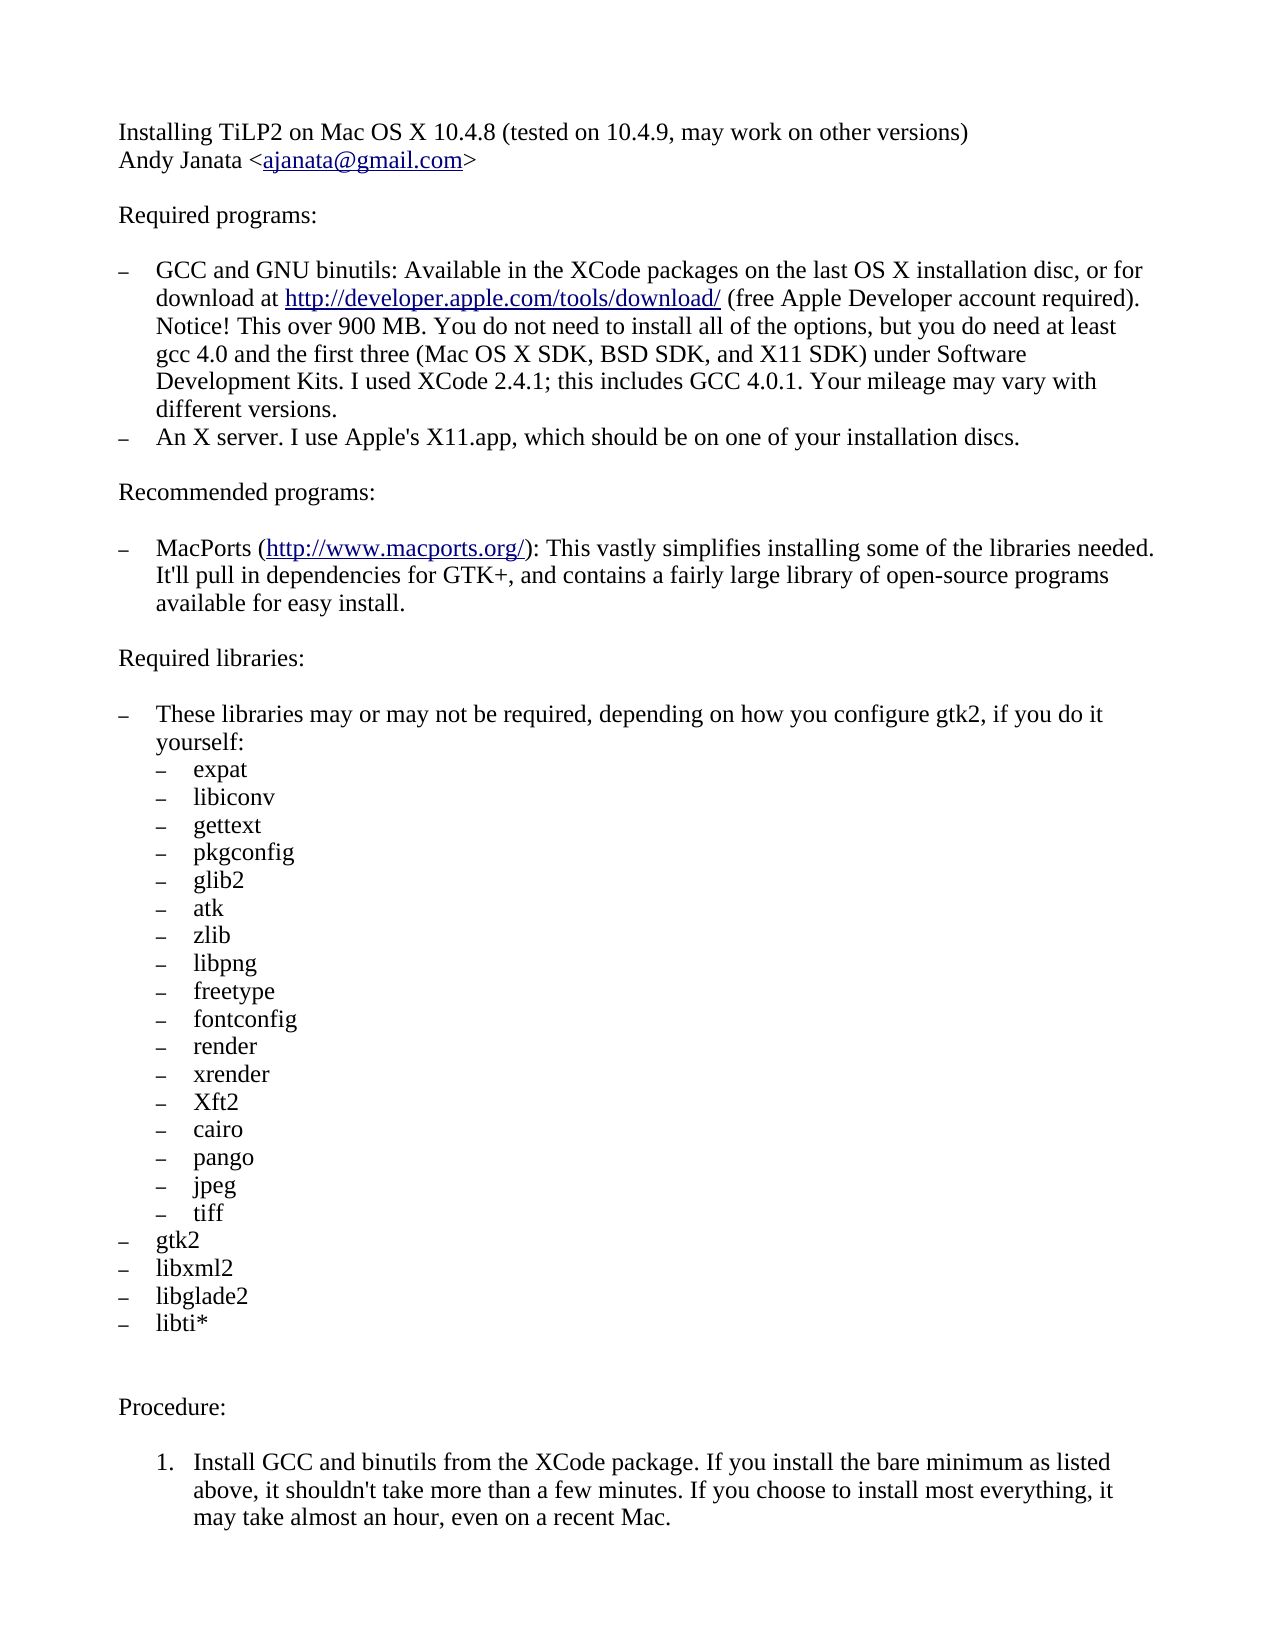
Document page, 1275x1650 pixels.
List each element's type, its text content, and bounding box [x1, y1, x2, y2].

list cairo [156, 1116, 1157, 1143]
list These libraries may or may not be required, depending on how you configure gtk2, if you do it yourself: [118, 700, 1157, 755]
list libiconv [156, 783, 1157, 811]
list libglade2 [118, 1282, 1157, 1309]
list glib2 [156, 866, 1157, 894]
list Install GCC and binutils from the XCode package. If you install the bare minimum as listed above, it shouldn't take more than a few minutes. If you choose to install most everything, it may take almost an hour, even on a recent Mac. [156, 1448, 1157, 1531]
list jpeg [156, 1171, 1157, 1199]
list zlib [156, 922, 1157, 949]
list gettext [156, 811, 1157, 838]
list freetype [156, 977, 1157, 1005]
list An X server. I use Apple's X11.app, which should be on one of your installation discs. [118, 423, 1157, 451]
list MacPorts (http://www.macports.org/): This vastly simplifies installing some of the libraries needed. It'll pull in dependencies for GTK+, and contains a fairly large library of open-source programs available for easy install. [118, 534, 1157, 617]
list pkgconfig [156, 838, 1157, 866]
list fontconfig [156, 1005, 1157, 1032]
list pango [156, 1143, 1157, 1171]
list expat [156, 755, 1157, 783]
text Recommended programs: [118, 478, 1157, 506]
list atk [156, 894, 1157, 922]
text Installing TiLP2 on Mac OS X 10.4.8 (tested on 10.4.9, may work on other versions) [118, 118, 1157, 146]
list tiff [156, 1199, 1157, 1226]
list libxml2 [118, 1254, 1157, 1282]
list Xft2 [156, 1088, 1157, 1116]
text Andy Janata <ajanata@gmail.com> [118, 146, 1157, 173]
list GCC and GNU binutils: Available in the XCode packages on the last OS X installation disc, or for download at http://developer.apple.com/tools/download/ (free Apple Developer account required). Notice! This over 900 MB. You do not need to install all of the options, but you do need at least gcc 4.0 and the first three (Mac OS X SDK, BSD SDK, and X11 SDK) under Software Development Kits. I used XCode 2.4.1; this includes GCC 4.0.1. Your mileage may vary with different versions. [118, 257, 1157, 423]
list libpng [156, 949, 1157, 977]
list xrender [156, 1060, 1157, 1088]
list render [156, 1032, 1157, 1060]
list libti* [118, 1309, 1157, 1337]
text Required libraries: [118, 644, 1157, 672]
text Procedure: [118, 1393, 1157, 1420]
list gtk2 [118, 1226, 1157, 1254]
text Required programs: [118, 201, 1157, 229]
